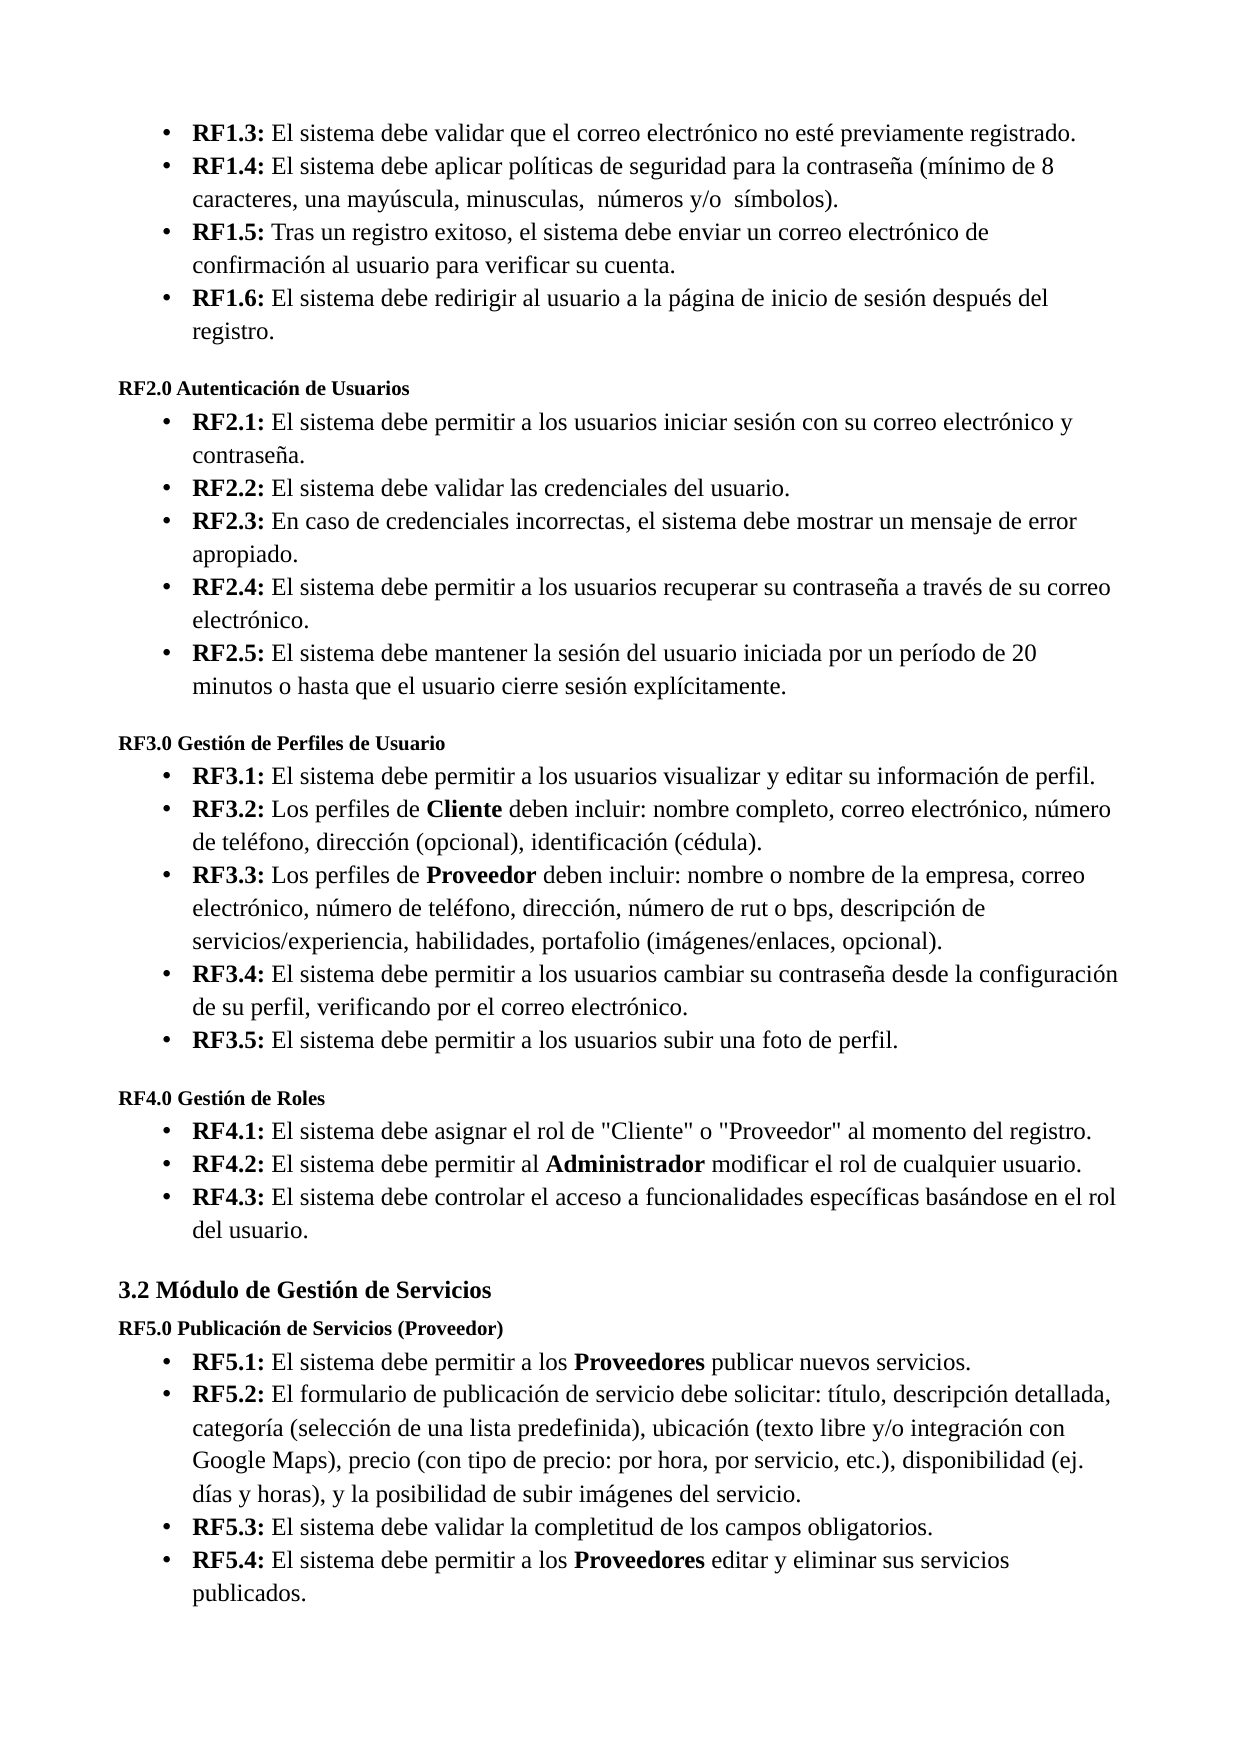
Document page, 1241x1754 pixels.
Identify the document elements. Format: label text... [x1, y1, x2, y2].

subtitle RF5.0 Publicación de Servicios (Proveedor) [118, 1316, 1122, 1340]
list RF3.1: El sistema debe permitir a los usuarios visualizar y editar su información de perfil. [162, 761, 1122, 790]
list RF3.2: Los perfiles de Cliente deben incluir: nombre completo, correo electrónico, número de teléfono, dirección (opcional), identificación (cédula). [162, 794, 1122, 856]
list RF1.6: El sistema debe redirigir al usuario a la página de inicio de sesión después del registro. [162, 283, 1122, 345]
list RF4.2: El sistema debe permitir al Administrador modificar el rol de cualquier usuario. [162, 1149, 1122, 1178]
subtitle 3.2 Módulo de Gestión de Servicios [118, 1275, 1122, 1304]
list RF2.4: El sistema debe permitir a los usuarios recuperar su contraseña a través de su correo electrónico. [162, 572, 1122, 633]
list RF3.3: Los perfiles de Proveedor deben incluir: nombre o nombre de la empresa, correo electrónico, número de teléfono, dirección, número de rut o bps, descripción de servicios/experiencia, habilidades, portafolio (imágenes/enlaces, opcional). [162, 860, 1122, 955]
list RF3.5: El sistema debe permitir a los usuarios subir una foto de perfil. [162, 1025, 1122, 1054]
list RF4.1: El sistema debe asignar el rol de "Cliente" o "Proveedor" al momento del registro. [162, 1116, 1122, 1144]
list RF1.5: Tras un registro exitoso, el sistema debe enviar un correo electrónico de confirmación al usuario para verificar su cuenta. [162, 217, 1122, 279]
list RF3.4: El sistema debe permitir a los usuarios cambiar su contraseña desde la configuración de su perfil, verificando por el correo electrónico. [162, 959, 1122, 1021]
list RF1.3: El sistema debe validar que el correo electrónico no esté previamente registrado. [162, 118, 1122, 147]
list RF5.4: El sistema debe permitir a los Proveedores editar y eliminar sus servicios publicados. [162, 1545, 1122, 1606]
list RF5.3: El sistema debe validar la completitud de los campos obligatorios. [162, 1512, 1122, 1540]
subtitle RF3.0 Gestión de Perfiles de Usuario [118, 731, 1122, 755]
list RF1.4: El sistema debe aplicar políticas de seguridad para la contraseña (mínimo de 8 caracteres, una mayúscula, minusculas, números y/o símbolos). [162, 151, 1122, 213]
list RF2.1: El sistema debe permitir a los usuarios iniciar sesión con su correo electrónico y contraseña. [162, 407, 1122, 468]
list RF2.2: El sistema debe validar las credenciales del usuario. [162, 473, 1122, 501]
list RF5.2: El formulario de publicación de servicio debe solicitar: título, descripción detallada, categoría (selección de una lista predefinida), ubicación (texto libre y/o integración con Google Maps), precio (con tipo de precio: por hora, por servicio, etc.), disponibilidad (ej. días y horas), y la posibilidad de subir imágenes del servicio. [162, 1379, 1122, 1507]
subtitle RF2.0 Autenticación de Usuarios [118, 376, 1122, 400]
list RF2.3: En caso de credenciales incorrectas, el sistema debe mostrar un mensaje de error apropiado. [162, 506, 1122, 567]
list RF4.3: El sistema debe controlar el acceso a funcionalidades específicas basándose en el rol del usuario. [162, 1182, 1122, 1244]
list RF2.5: El sistema debe mantener la sesión del usuario iniciada por un período de 20 minutos o hasta que el usuario cierre sesión explícitamente. [162, 638, 1122, 699]
subtitle RF4.0 Gestión de Roles [118, 1086, 1122, 1109]
list RF5.1: El sistema debe permitir a los Proveedores publicar nuevos servicios. [162, 1347, 1122, 1375]
